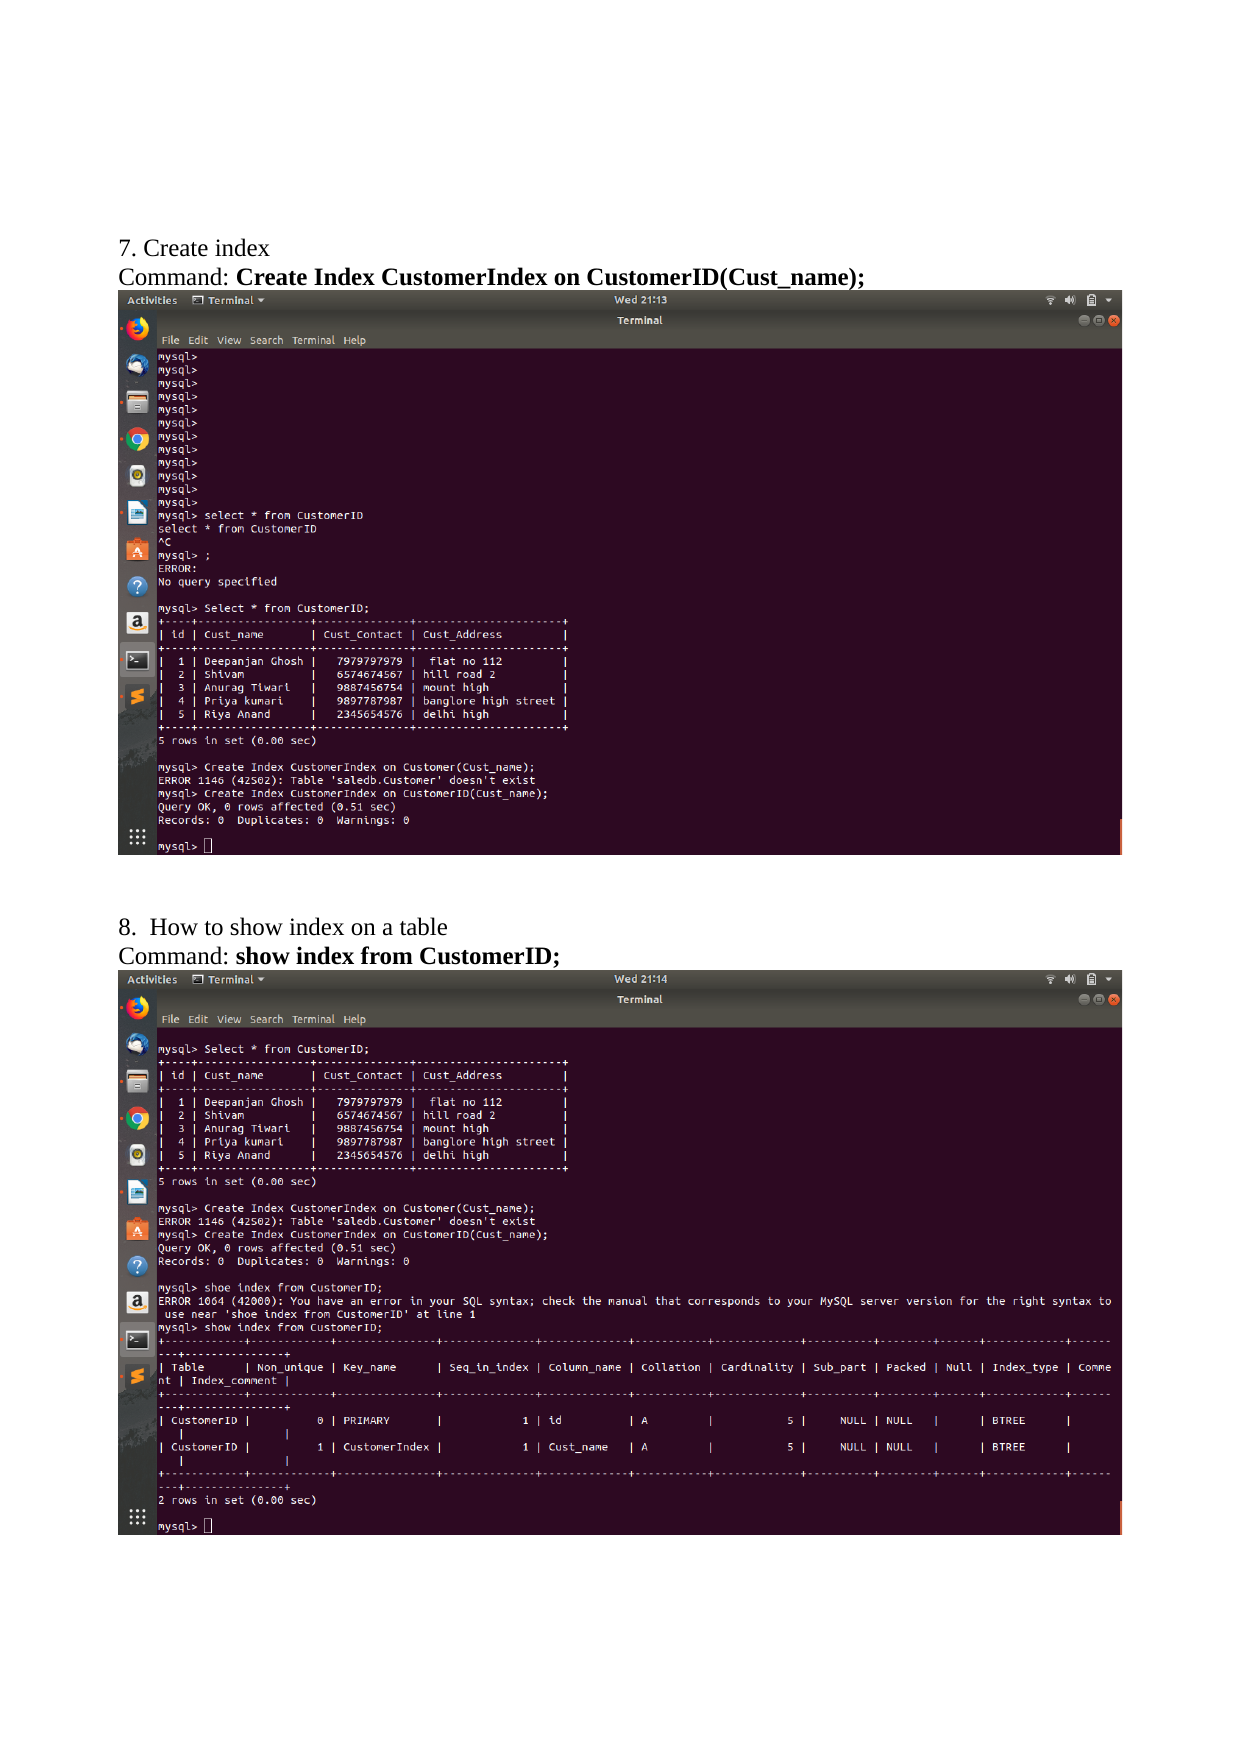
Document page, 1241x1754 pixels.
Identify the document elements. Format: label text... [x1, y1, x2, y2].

text Command: show index from CustomerID; [118, 941, 1122, 970]
picture [118, 970, 1123, 1535]
text Command: Create Index CustomerIndex on CustomerID(Cust_name); [118, 262, 1122, 290]
text 7. Create index [118, 233, 1122, 262]
text 8. How to show index on a table [118, 912, 1122, 941]
picture [118, 290, 1123, 855]
